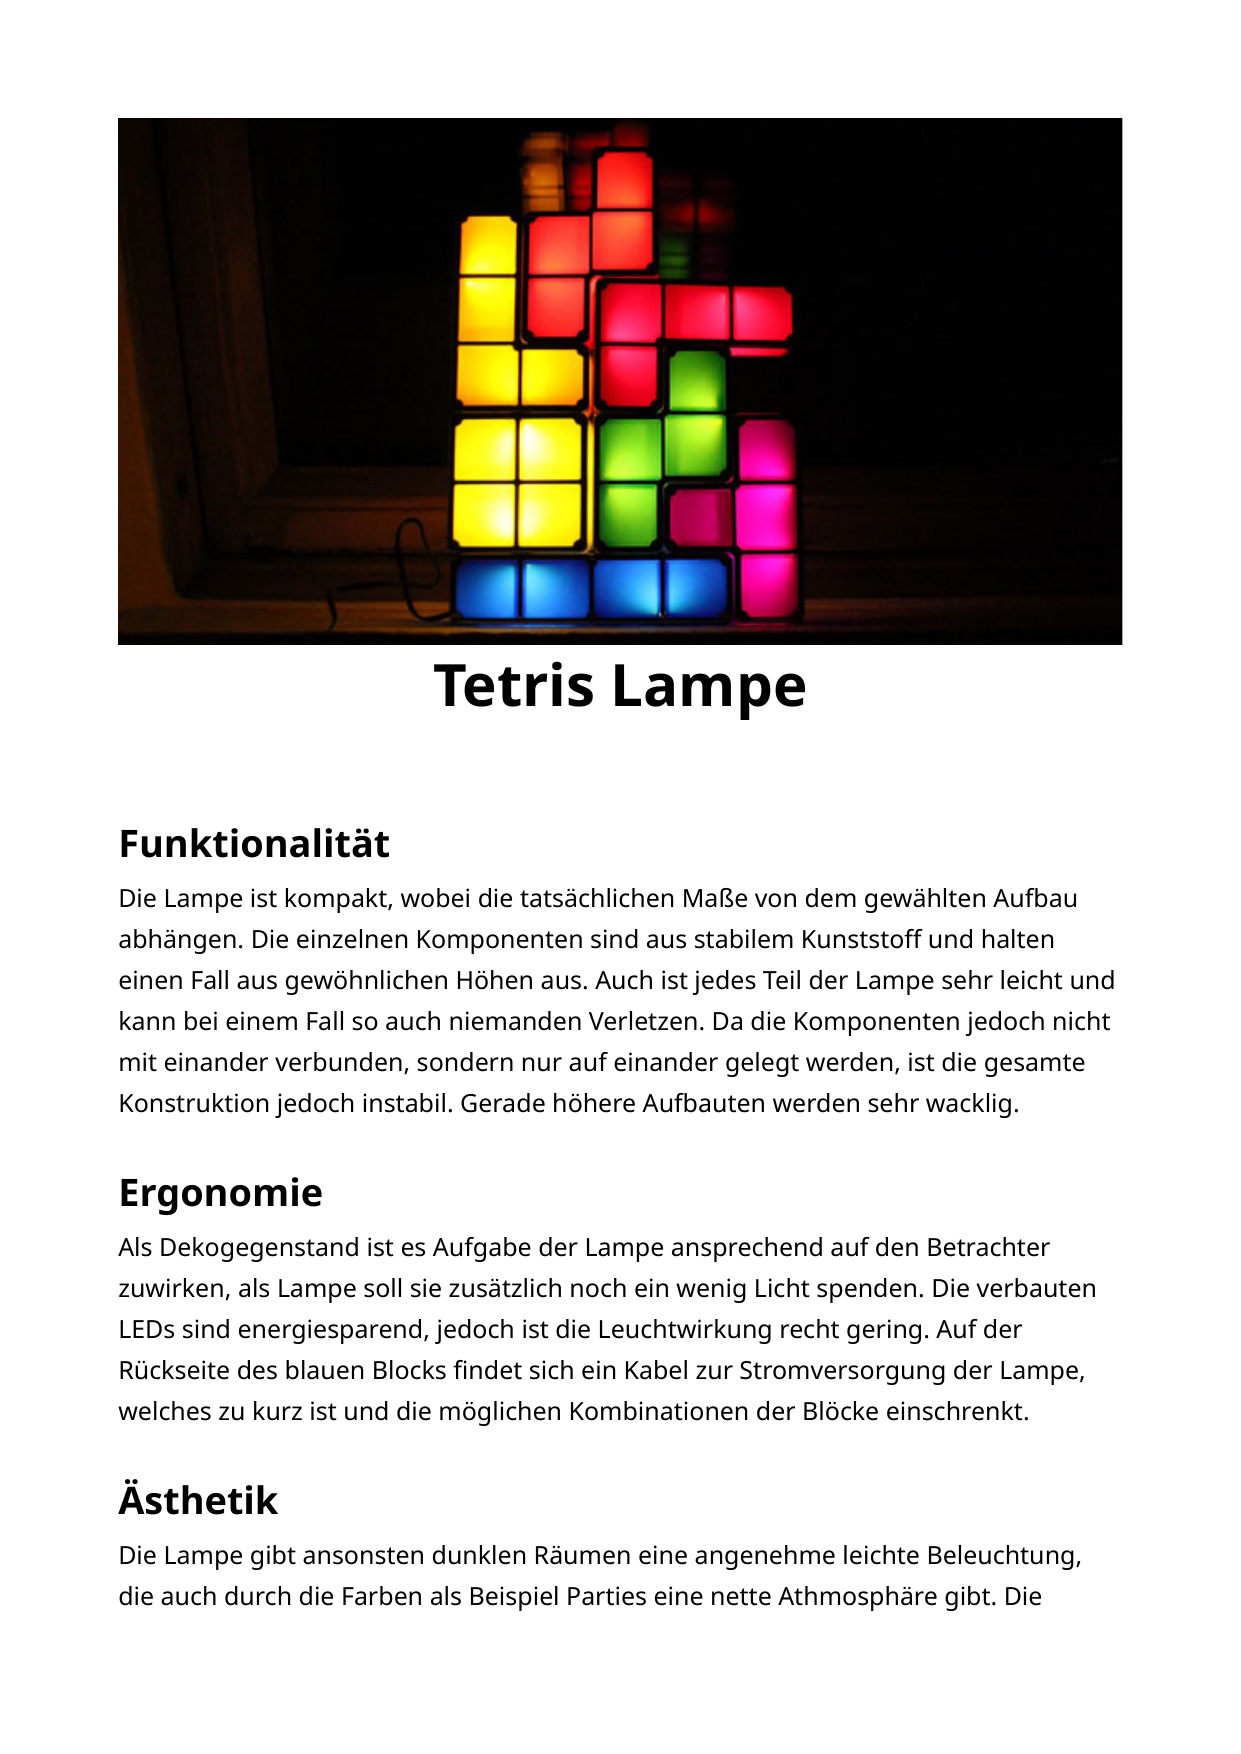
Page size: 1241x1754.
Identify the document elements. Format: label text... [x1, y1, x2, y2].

text Als Dekogegenstand ist es Aufgabe der Lampe ansprechend auf den Betrachter zuwirken, als Lampe soll sie zusätzlich noch ein wenig Licht spenden. Die verbauten LEDs sind energiesparend, jedoch ist die Leuchtwirkung recht gering. Auf der Rückseite des blauen Blocks findet sich ein Kabel zur Stromversorgung der Lampe, welches zu kurz ist und die möglichen Kombinationen der Blöcke einschrenkt. [118, 1230, 1122, 1427]
subtitle Ergonomie [118, 1166, 1122, 1217]
subtitle Funktionalität [118, 817, 1122, 868]
title Tetris Lampe [118, 645, 1122, 724]
text Die Lampe gibt ansonsten dunklen Räumen eine angenehme leichte Beleuchtung, die auch durch die Farben als Beispiel Parties eine nette Athmosphäre gibt. Die [118, 1538, 1122, 1613]
picture [118, 118, 1123, 645]
subtitle Ästhetik [118, 1473, 1122, 1525]
text Die Lampe ist kompakt, wobei die tatsächlichen Maße von dem gewählten Aufbau abhängen. Die einzelnen Komponenten sind aus stabilem Kunststoff und halten einen Fall aus gewöhnlichen Höhen aus. Auch ist jedes Teil der Lampe sehr leicht und kann bei einem Fall so auch niemanden Verletzen. Da die Komponenten jedoch nicht mit einander verbunden, sondern nur auf einander gelegt werden, ist die gesamte Konstruktion jedoch instabil. Gerade höhere Aufbauten werden sehr wacklig. [118, 881, 1122, 1119]
